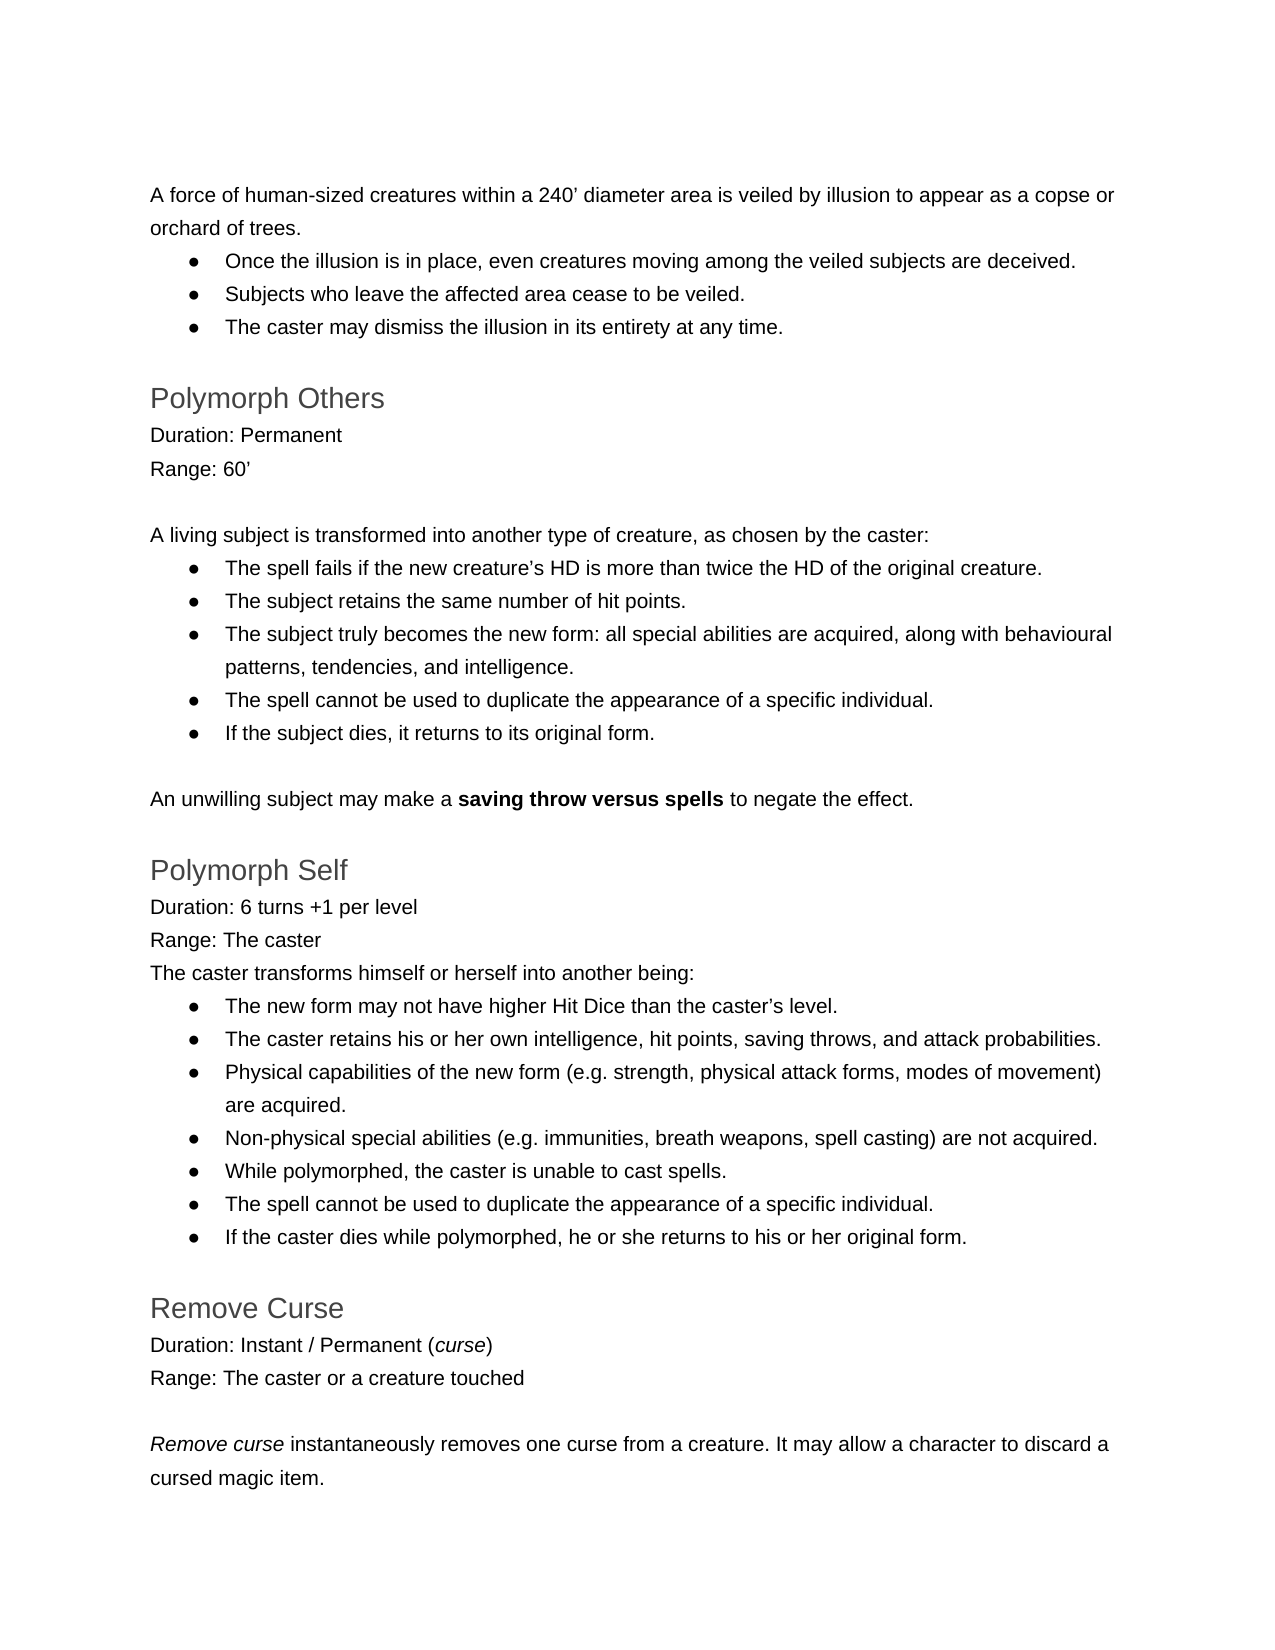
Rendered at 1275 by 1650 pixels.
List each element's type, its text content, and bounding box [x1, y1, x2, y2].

subtitle Polymorph Self [150, 853, 1125, 886]
subtitle Remove Curse [150, 1291, 1125, 1325]
list If the subject dies, it returns to its original form. [187, 721, 1125, 744]
list Physical capabilities of the new form (e.g. strength, physical attack forms, modes of movement) are acquired. [187, 1060, 1125, 1117]
list If the caster dies while polymorphed, he or she returns to his or her original form. [187, 1225, 1125, 1249]
list While polymorphed, the caster is unable to cast spells. [187, 1159, 1125, 1183]
text An unwilling subject may make a saving throw versus spells to negate the effect. [150, 787, 1125, 811]
text Range: The caster [150, 928, 1125, 952]
list The subject retains the same number of hit points. [187, 588, 1125, 612]
text Range: 60’ [150, 456, 1125, 480]
list The spell cannot be used to duplicate the appearance of a specific individual. [187, 687, 1125, 711]
list The new form may not have higher Hit Dice than the caster’s level. [187, 994, 1125, 1018]
text Range: The caster or a creature touched [150, 1366, 1125, 1390]
subtitle Polymorph Others [150, 381, 1125, 415]
list Once the illusion is in place, even creatures moving among the veiled subjects are deceived. [187, 249, 1125, 273]
list The caster may dismiss the illusion in its entirety at any time. [187, 315, 1125, 339]
text The caster transforms himself or herself into another being: [150, 961, 1125, 985]
text Remove curse instantaneously removes one curse from a creature. It may allow a character to discard a cursed magic item. [150, 1432, 1125, 1489]
text A force of human-sized creatures within a 240’ diameter area is veiled by illusion to appear as a copse or orchard of trees. [150, 183, 1125, 240]
text Duration: 6 turns +1 per level [150, 895, 1125, 919]
list Subjects who leave the affected area cease to be veiled. [187, 282, 1125, 306]
list The caster retains his or her own intelligence, hit points, saving throws, and attack probabilities. [187, 1027, 1125, 1051]
text Duration: Instant / Permanent (curse) [150, 1333, 1125, 1357]
text Duration: Permanent [150, 423, 1125, 447]
list The subject truly becomes the new form: all special abilities are acquired, along with behavioural patterns, tendencies, and intelligence. [187, 621, 1125, 678]
list The spell cannot be used to duplicate the appearance of a specific individual. [187, 1192, 1125, 1216]
text A living subject is transformed into another type of creature, as chosen by the caster: [150, 522, 1125, 546]
list The spell fails if the new creature’s HD is more than twice the HD of the original creature. [187, 555, 1125, 579]
list Non-physical special abilities (e.g. immunities, breath weapons, spell casting) are not acquired. [187, 1126, 1125, 1150]
